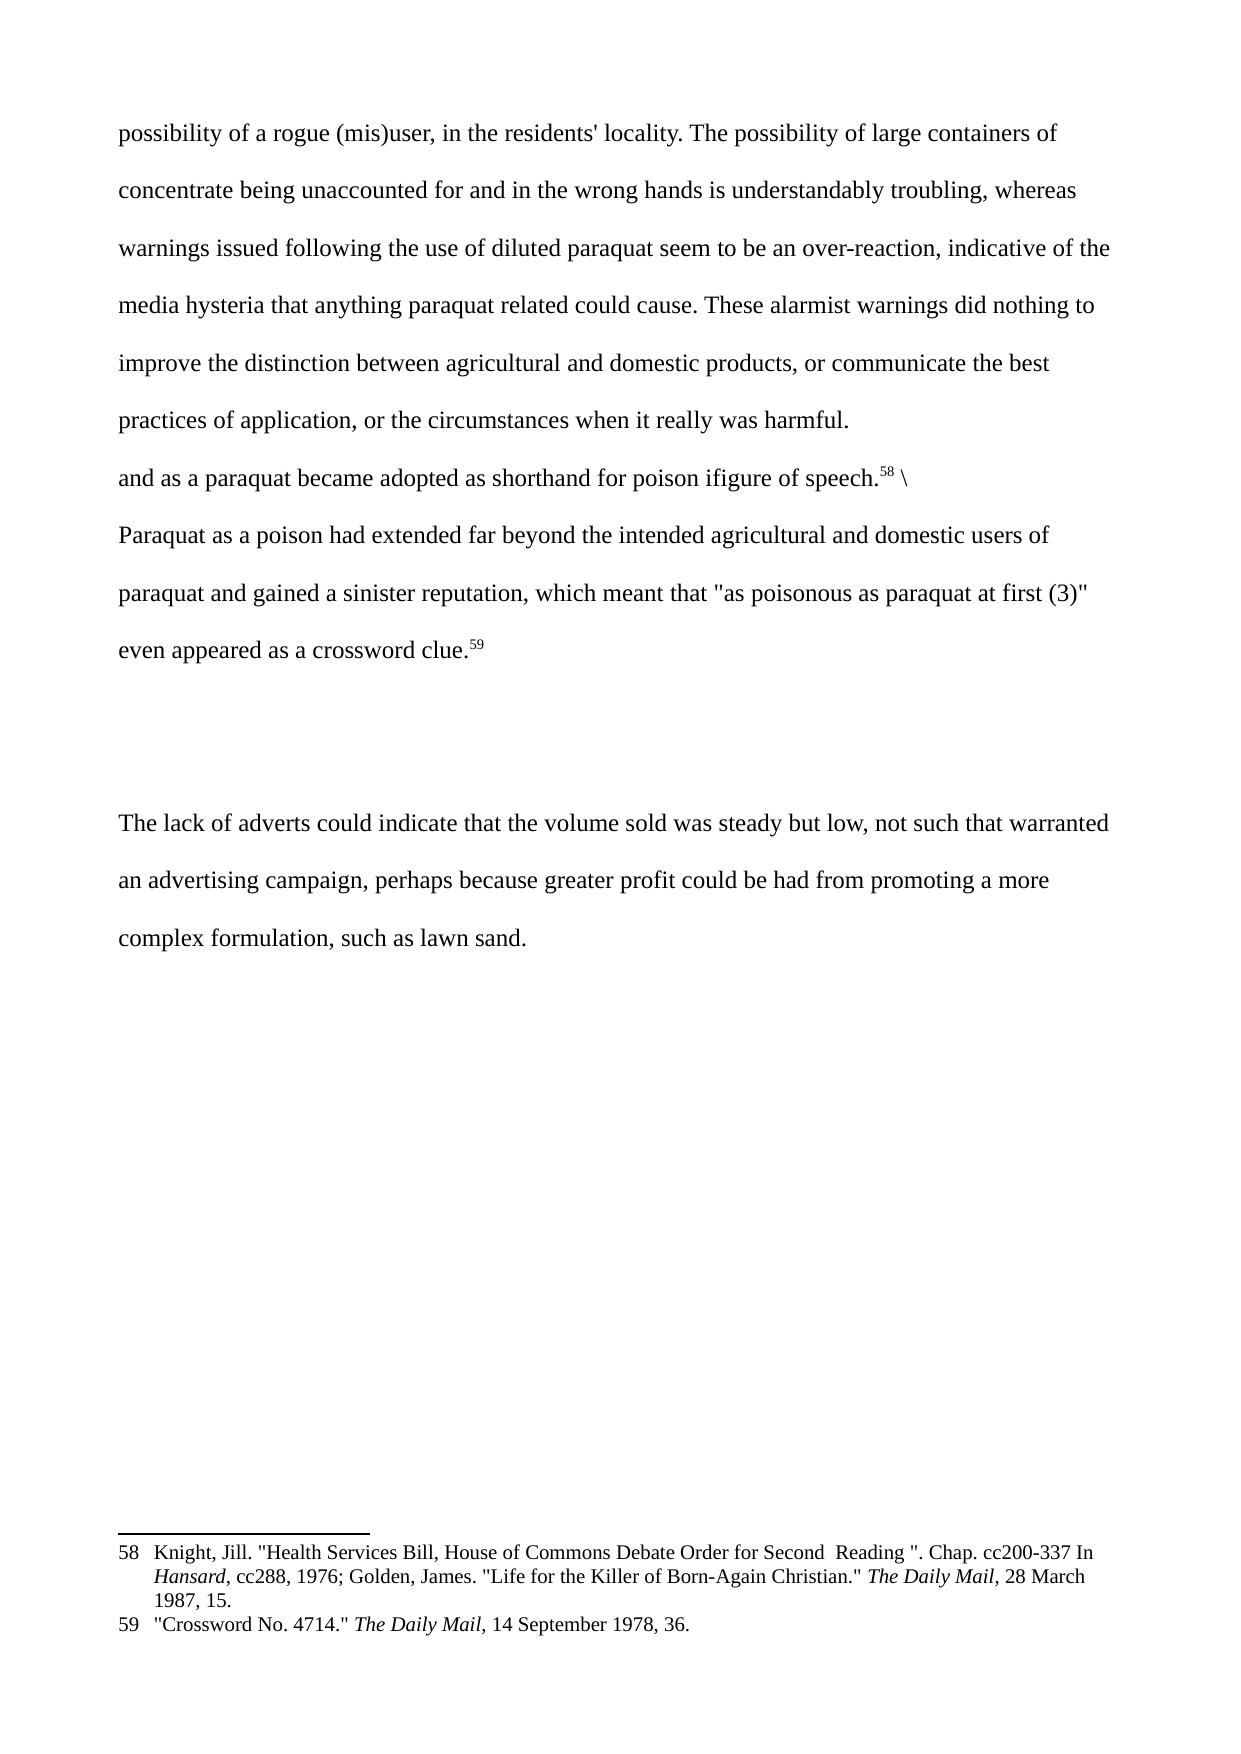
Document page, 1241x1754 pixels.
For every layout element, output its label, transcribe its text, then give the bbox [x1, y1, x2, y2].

text and as a paraquat became adopted as shorthand for poison ifigure of speech. \ [118, 463, 1122, 492]
text possibility of a rogue (mis)user, in the residents' locality. The possibility of large containers of concentrate being unaccounted for and in the wrong hands is understandably troubling, whereas warnings issued following the use of diluted paraquat seem to be an over-reaction, indicative of the media hysteria that anything paraquat related could cause. These alarmist warnings did nothing to improve the distinction between agricultural and domestic products, or communicate the best practices of application, or the circumstances when it really was harmful. [118, 118, 1122, 434]
text Knight, Jill. "Health Services Bill, House of Commons Debate Order for Second Reading ". Chap. cc200-337 In Hansard, cc288, 1976; Golden, James. "Life for the Killer of Born-Again Christian." The Daily Mail, 28 March 1987, 15. [118, 1539, 1122, 1612]
text "Crossword No. 4714." The Daily Mail, 14 September 1978, 36. [118, 1612, 1122, 1636]
text The lack of adverts could indicate that the volume sold was steady but low, not such that warranted an advertising campaign, perhaps because greater profit could be had from promoting a more complex formulation, such as lawn sand. [118, 808, 1122, 952]
text Paraquat as a poison had extended far beyond the intended agricultural and domestic users of paraquat and gained a sinister reputation, which meant that "as poisonous as paraquat at first (3)" even appeared as a crossword clue. [118, 521, 1122, 664]
